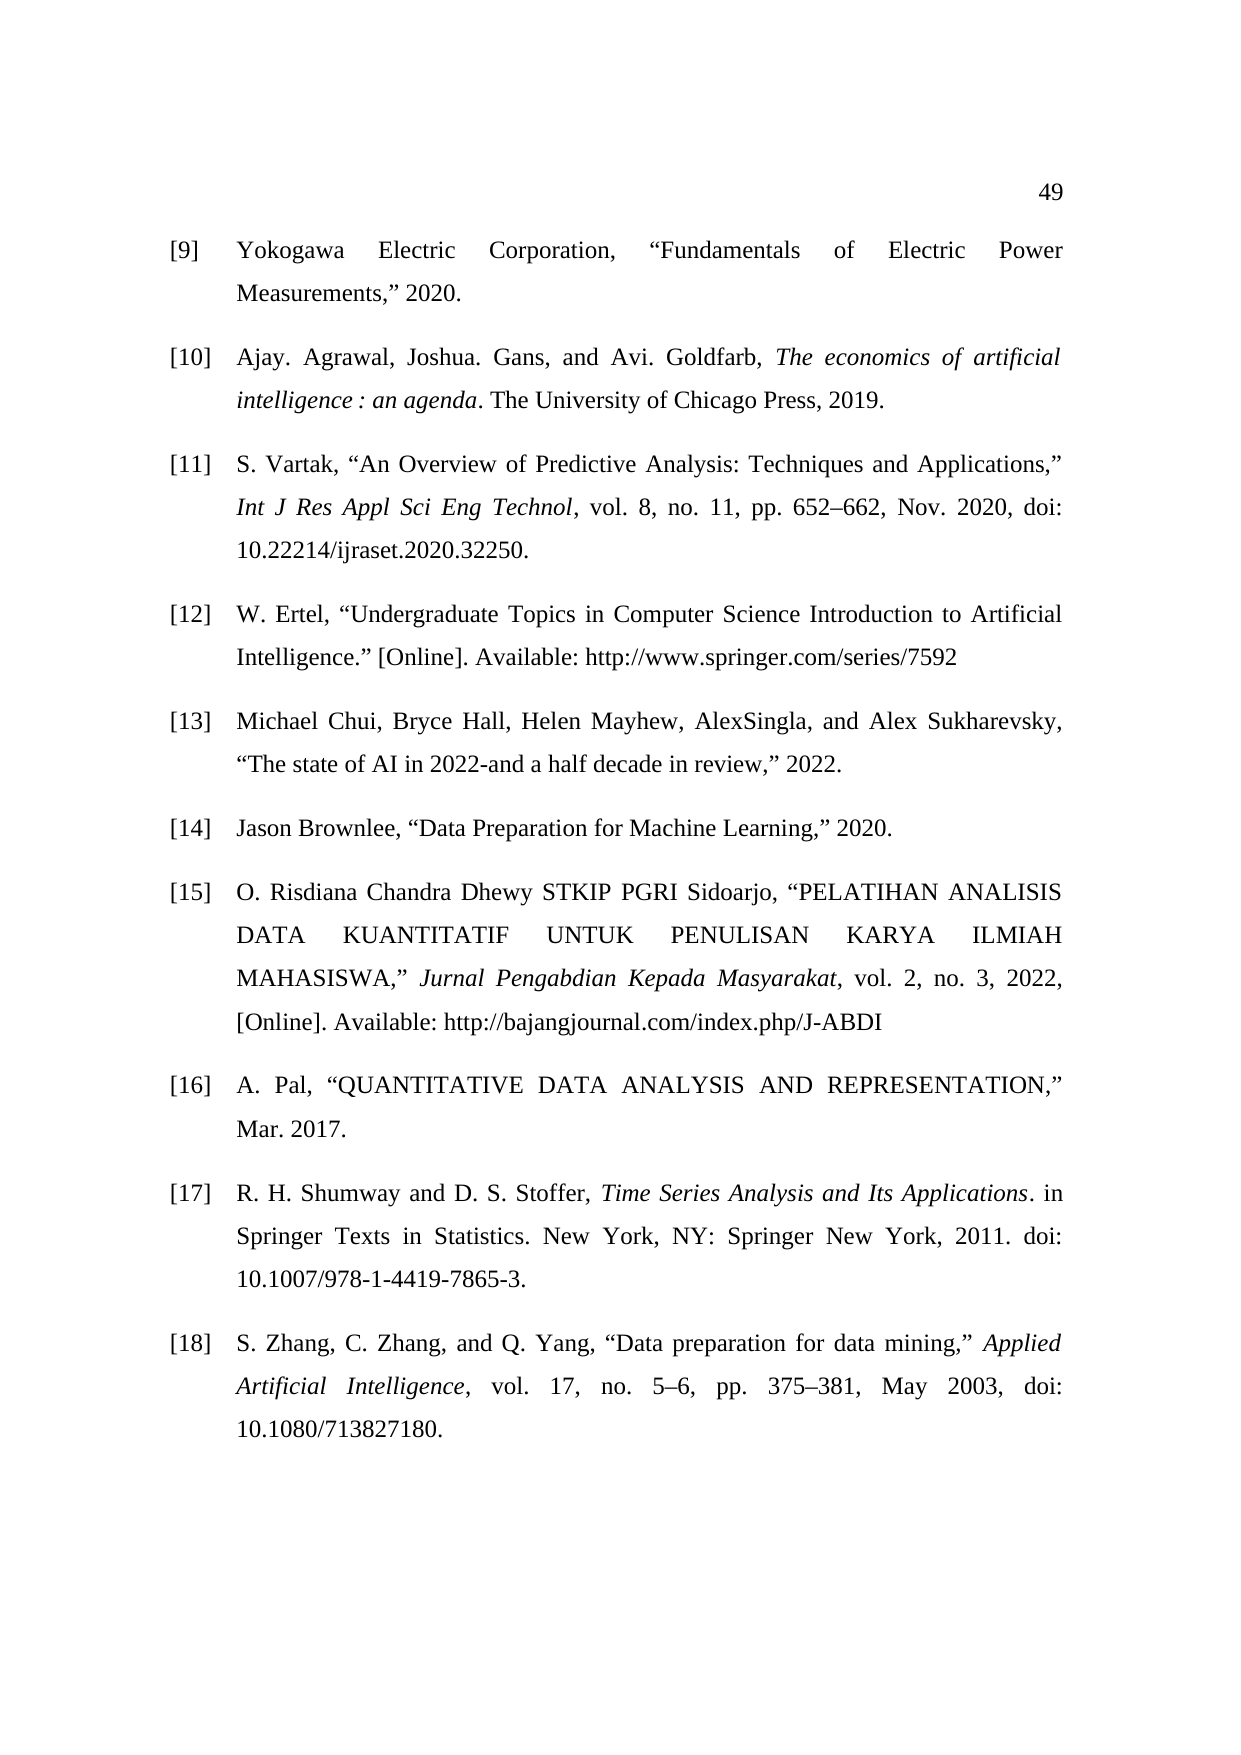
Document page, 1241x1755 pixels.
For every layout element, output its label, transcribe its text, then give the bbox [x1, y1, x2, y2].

text [13] Michael Chui, Bryce Hall, Helen Mayhew, AlexSingla, and Alex Sukharevsky, “The state of AI in 2022-and a half decade in review,” 2022. [169, 706, 1063, 778]
text [16] A. Pal, “QUANTITATIVE DATA ANALYSIS AND REPRESENTATION,” Mar. 2017. [169, 1071, 1063, 1142]
text [9] Yokogawa Electric Corporation, “Fundamentals of Electric Power Measurements,” 2020. [169, 235, 1063, 307]
text [11] S. Vartak, “An Overview of Predictive Analysis: Techniques and Applications,” Int J Res Appl Sci Eng Technol, vol. 8, no. 11, pp. 652–662, Nov. 2020, doi: 10.22214/ijraset.2020.32250. [169, 449, 1063, 564]
text [10] Ajay. Agrawal, Joshua. Gans, and Avi. Goldfarb, The economics of artificial intelligence : an agenda. The University of Chicago Press, 2019. [169, 342, 1063, 414]
text [15] O. Risdiana Chandra Dhewy STKIP PGRI Sidoarjo, “PELATIHAN ANALISIS DATA KUANTITATIF UNTUK PENULISAN KARYA ILMIAH MAHASISWA,” Jurnal Pengabdian Kepada Masyarakat, vol. 2, no. 3, 2022, [Online]. Available: http://bajangjournal.com/index.php/J-ABDI [169, 877, 1063, 1035]
text [17] R. H. Shumway and D. S. Stoffer, Time Series Analysis and Its Applications. in Springer Texts in Statistics. New York, NY: Springer New York, 2011. doi: 10.1007/978-1-4419-7865-3. [169, 1178, 1063, 1293]
text [14] Jason Brownlee, “Data Preparation for Machine Learning,” 2020. [169, 813, 1063, 842]
text [18] S. Zhang, C. Zhang, and Q. Yang, “Data preparation for data mining,” Applied Artificial Intelligence, vol. 17, no. 5–6, pp. 375–381, May 2003, doi: 10.1080/713827180. [169, 1328, 1063, 1443]
text [12] W. Ertel, “Undergraduate Topics in Computer Science Introduction to Artificial Intelligence.” [Online]. Available: http://www.springer.com/series/7592 [169, 599, 1063, 671]
